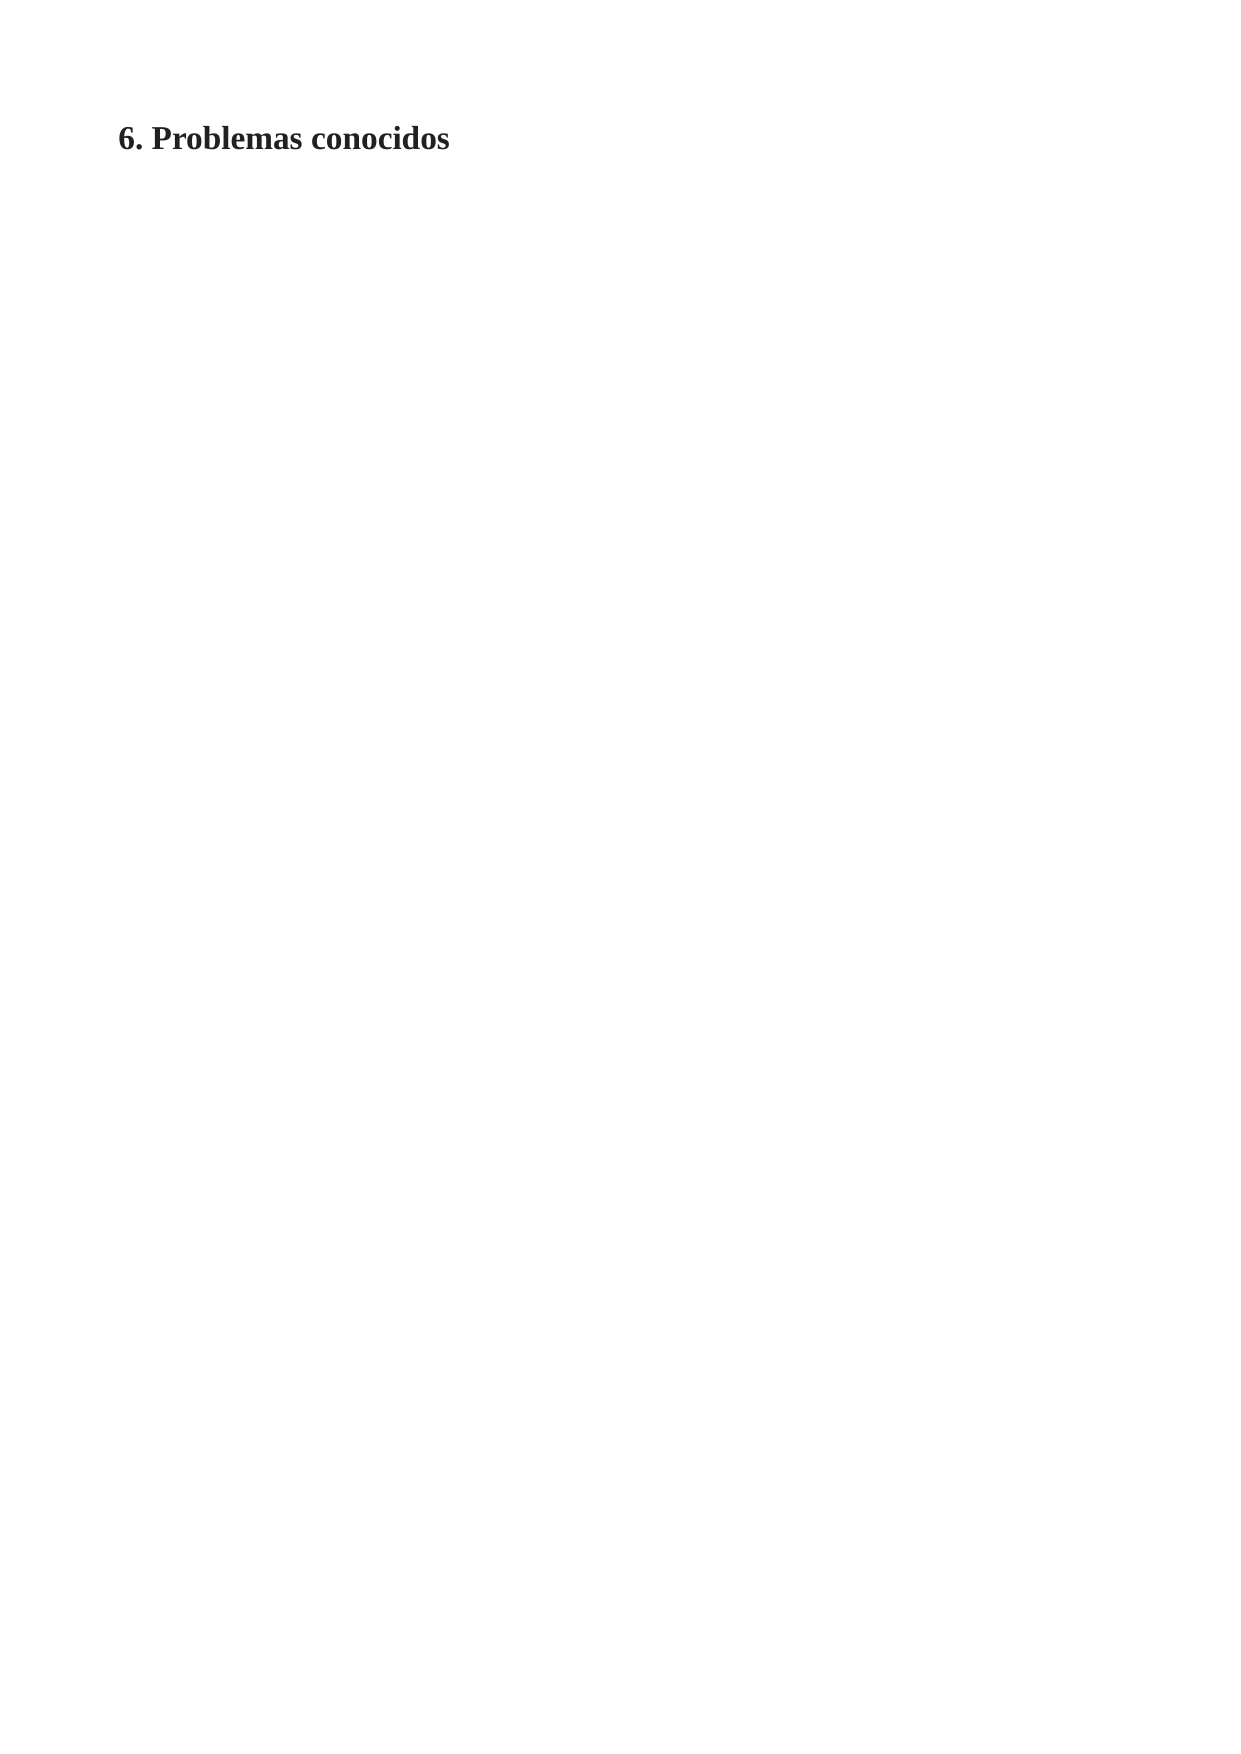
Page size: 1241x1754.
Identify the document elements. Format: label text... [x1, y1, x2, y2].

text 6. Problemas conocidos [118, 118, 1122, 156]
